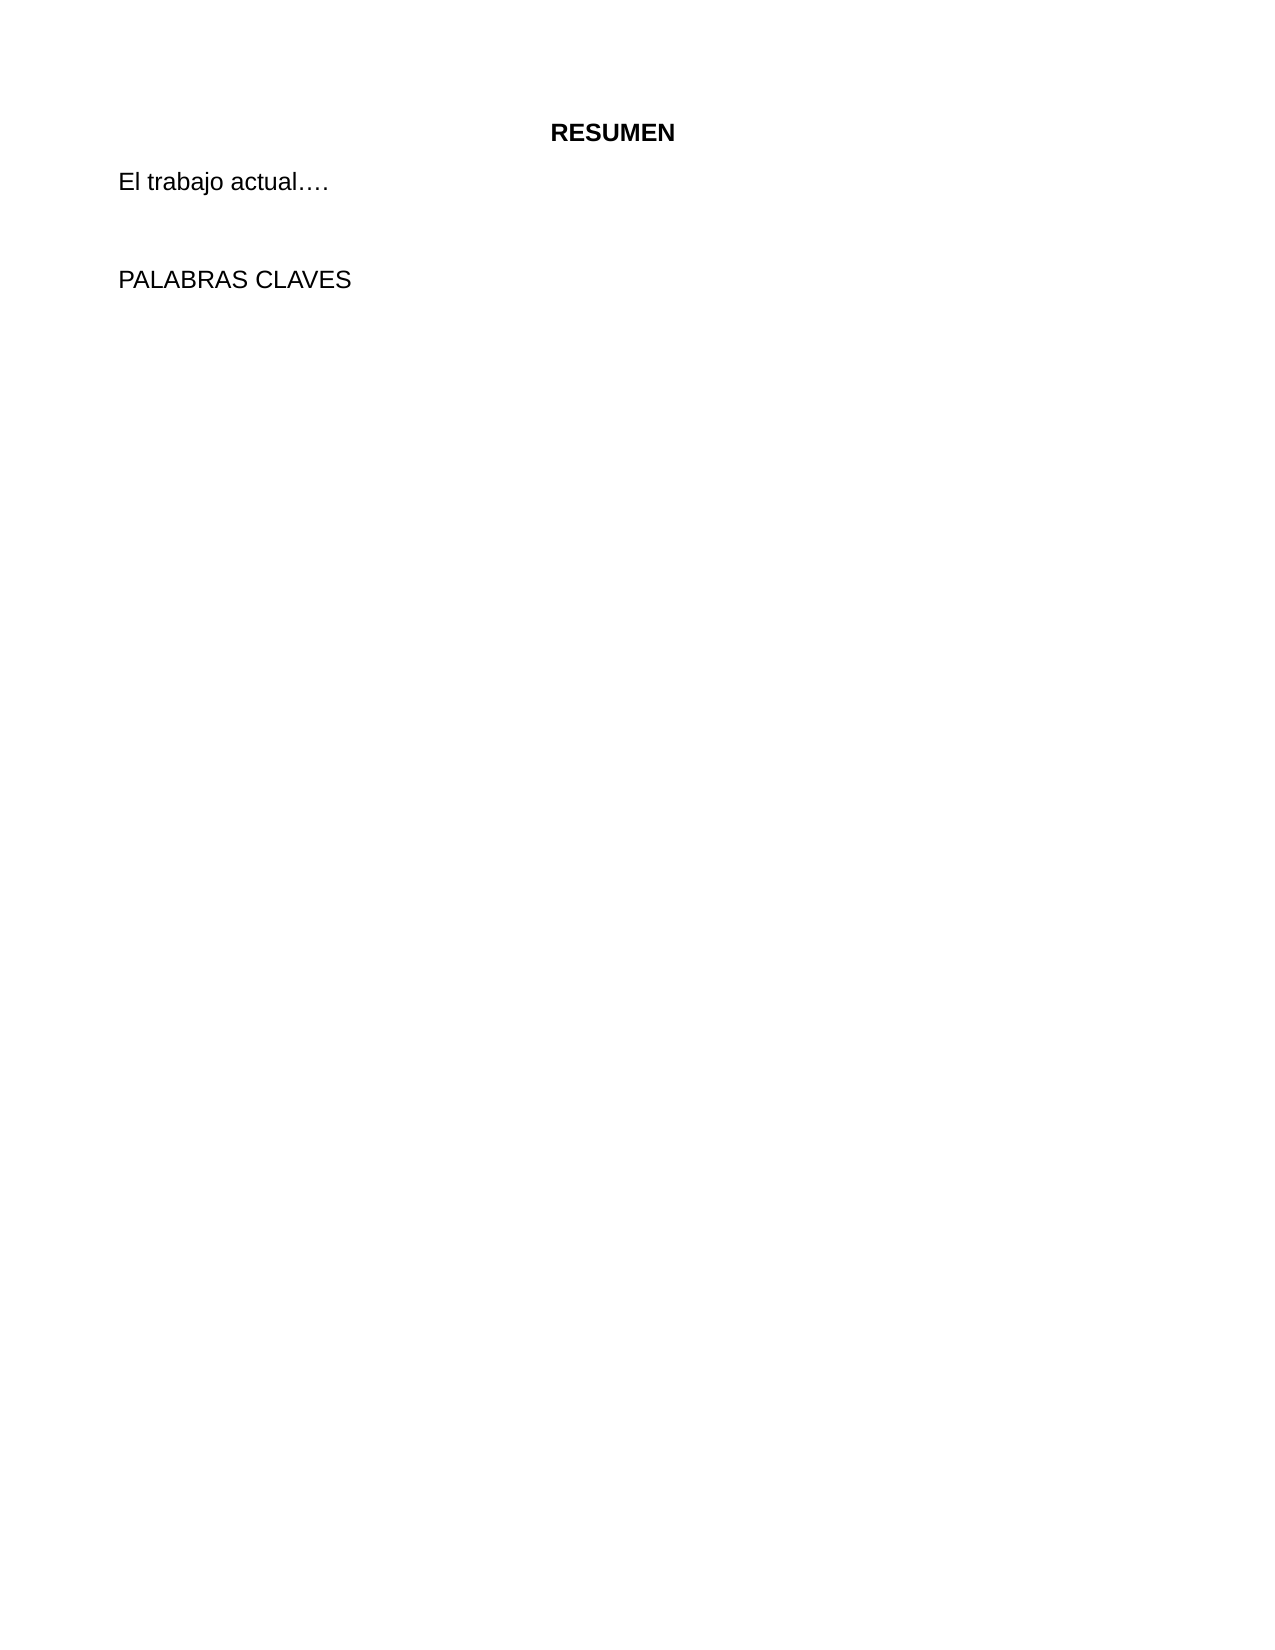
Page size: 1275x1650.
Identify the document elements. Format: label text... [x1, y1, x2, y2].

text PALABRAS CLAVES [118, 265, 1108, 294]
text RESUMEN [118, 118, 1108, 147]
text El trabajo actual…. [118, 167, 1108, 196]
